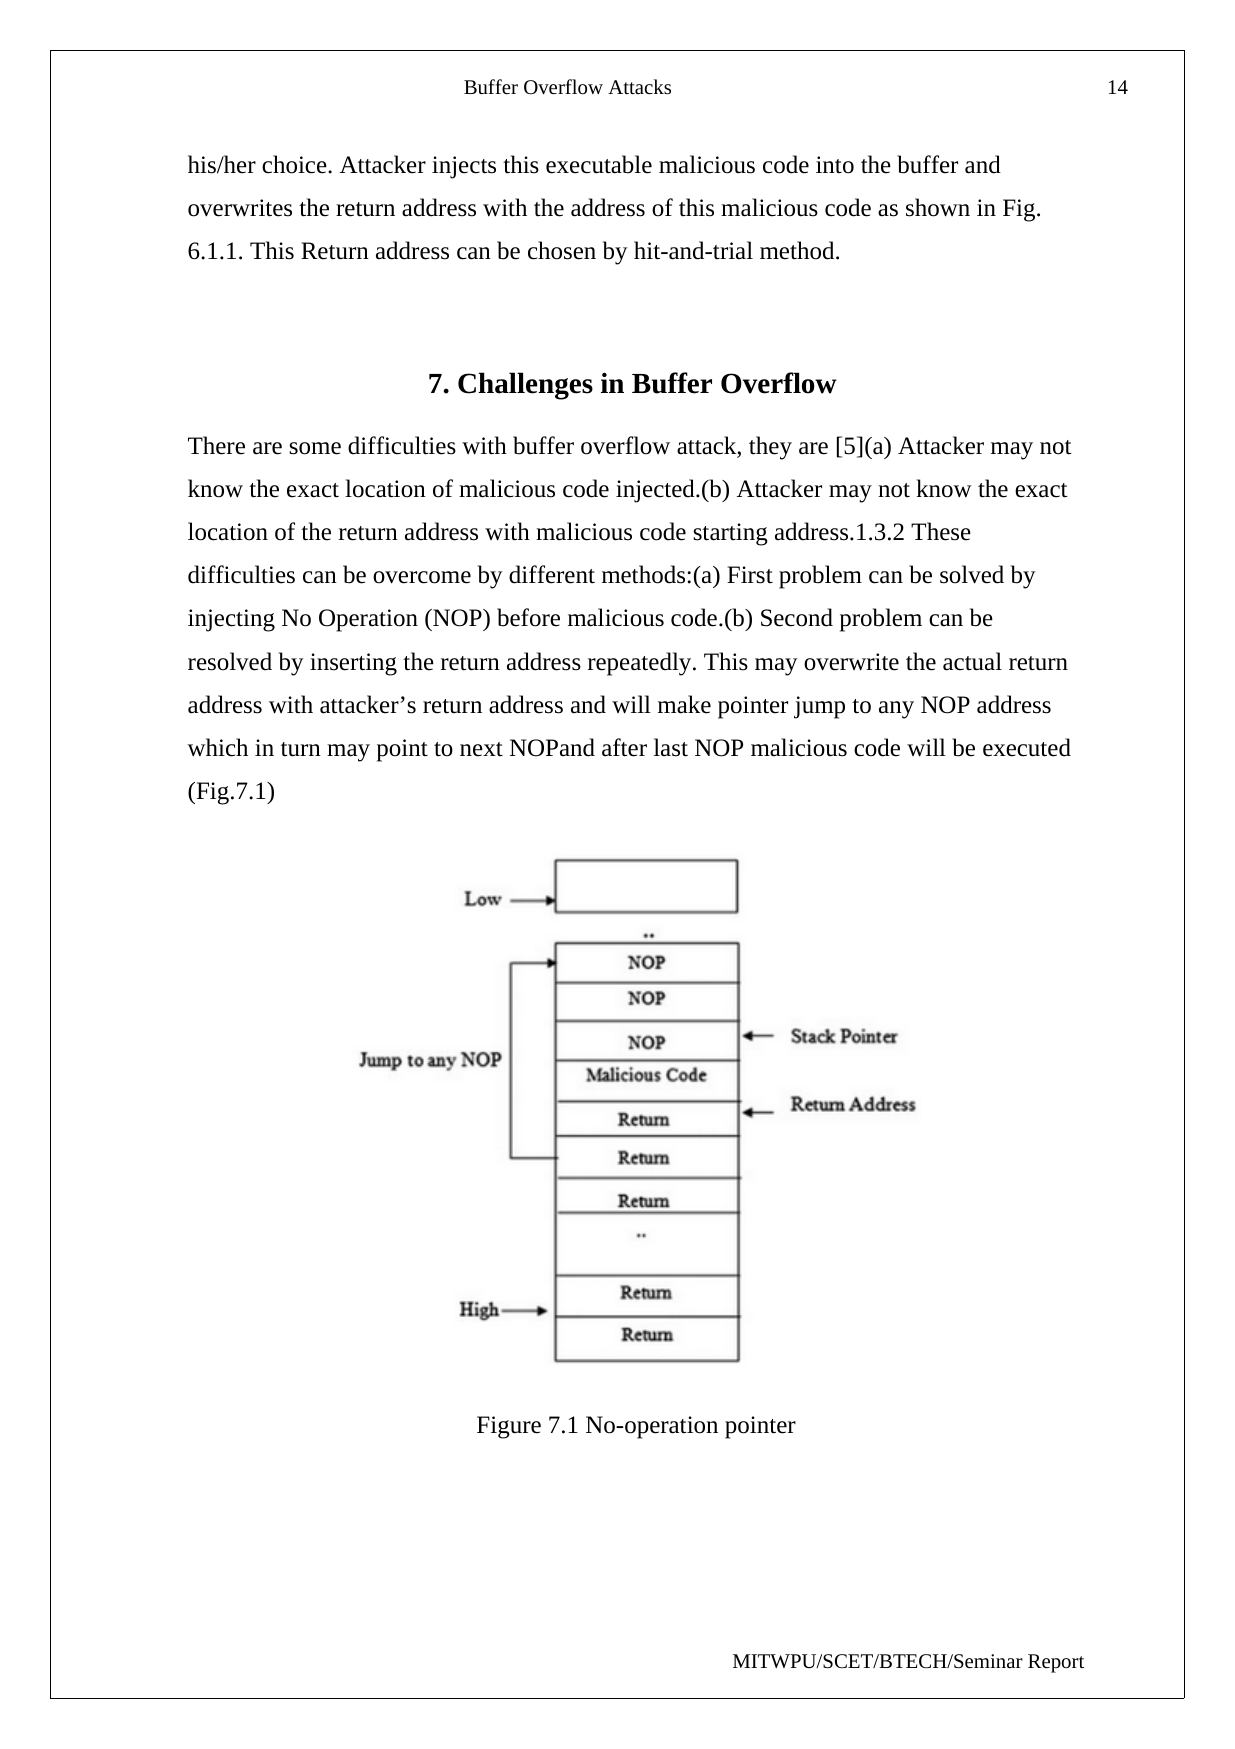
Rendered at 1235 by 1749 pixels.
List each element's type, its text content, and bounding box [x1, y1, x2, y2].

text 7. Challenges in Buffer Overflow [187, 366, 1084, 399]
text Figure 7.1 No-operation pointer [187, 1410, 1084, 1439]
text There are some difficulties with buffer overflow attack, they are [5](a) Attacker may not know the exact location of malicious code injected.(b) Attacker may not know the exact location of the return address with malicious code starting address.1.3.2 These difficulties can be overcome by different methods:(a) First problem can be solved by injecting No Operation (NOP) before malicious code.(b) Second problem can be resolved by inserting the return address repeatedly. This may overwrite the actual return address with attacker’s return address and will make pointer jump to any NOP address which in turn may point to next NOPand after last NOP malicious code will be executed (Fig.7.1) [187, 431, 1084, 805]
picture [325, 833, 947, 1386]
text his/her choice. Attacker injects this executable malicious code into the buffer and overwrites the return address with the address of this malicious code as shown in Fig. 6.1.1. This Return address can be chosen by hit-and-trial method. [187, 150, 1084, 265]
